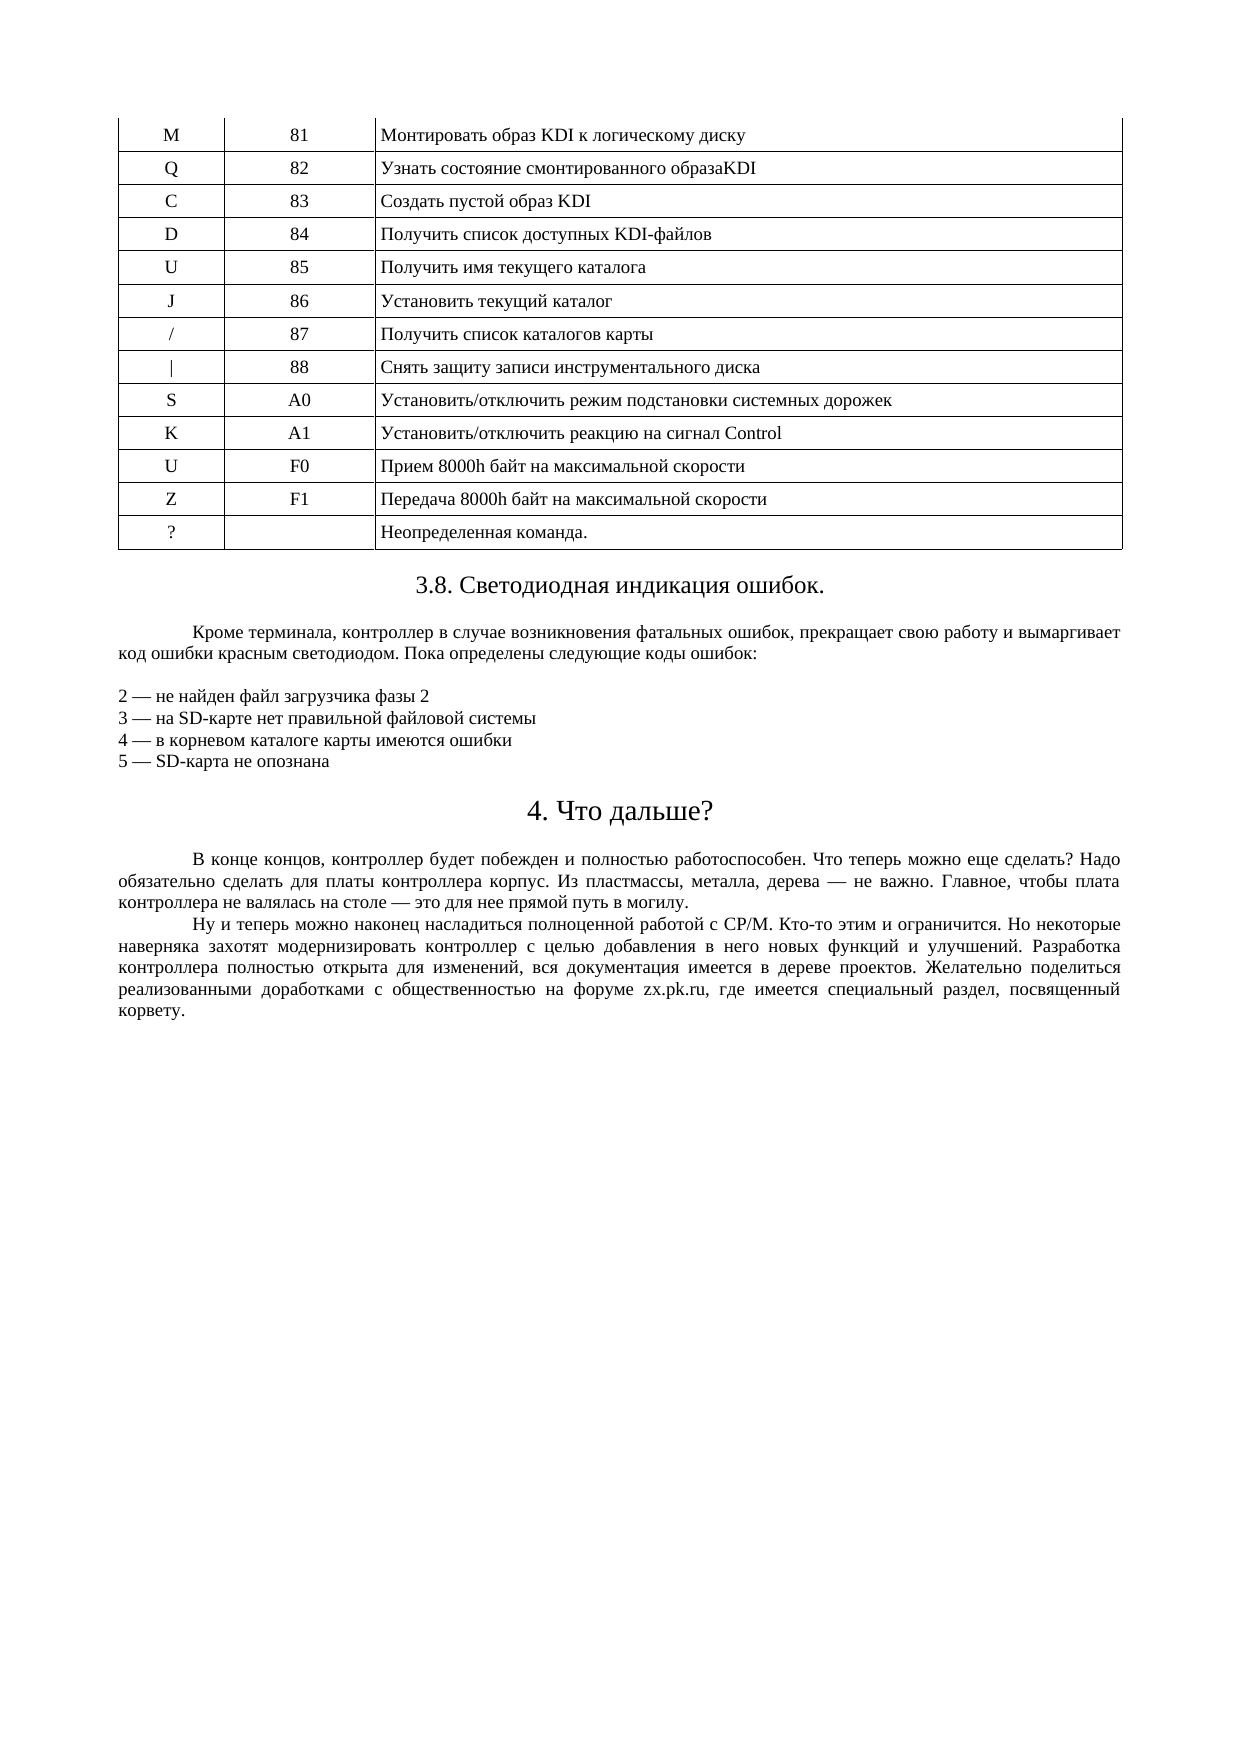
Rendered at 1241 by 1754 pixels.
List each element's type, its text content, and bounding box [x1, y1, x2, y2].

table_cell 88 [225, 351, 374, 383]
table_cell F1 [225, 483, 374, 515]
table_cell Создать пустой образ KDI [376, 185, 1122, 217]
table_cell Монтировать образ KDI к логическому диску [376, 118, 1122, 151]
table_cell Получить список доступных KDI-файлов [376, 218, 1122, 250]
table_cell Установить/отключить режим подстановки системных дорожек [376, 384, 1122, 416]
table_cell J [119, 285, 224, 317]
table_cell 82 [225, 152, 374, 184]
table_cell Установить текущий каталог [376, 285, 1122, 317]
table_cell 83 [225, 185, 374, 217]
table_cell A0 [225, 384, 374, 416]
table_cell Получить имя текущего каталога [376, 251, 1122, 284]
text В конце концов, контроллер будет побежден и полностью работоспособен. Что теперь можно еще сделать? Надо обязательно сделать для платы контроллера корпус. Из пластмассы, металла, дерева — не важно. Главное, чтобы плата контроллера не валялась на столе — это для нее прямой путь в могилу. [118, 848, 1122, 913]
table_cell 81 [225, 118, 374, 151]
table_cell 85 [225, 251, 374, 284]
table_cell Узнать состояние смонтированного образаKDI [376, 152, 1122, 184]
table_cell U [119, 251, 224, 284]
table_cell A1 [225, 417, 374, 449]
text 2 — не найден файл загрузчика фазы 2 [118, 685, 1122, 707]
table_cell F0 [225, 450, 374, 482]
table_cell 87 [225, 318, 374, 350]
table_cell M [119, 118, 224, 151]
table_cell Q [119, 152, 224, 184]
table_cell 84 [225, 218, 374, 250]
table_cell ? [119, 516, 224, 549]
text Кроме терминала, контроллер в случае возникновения фатальных ошибок, прекращает свою работу и вымаргивает код ошибки красным светодиодом. Пока определены следующие коды ошибок: [118, 621, 1122, 664]
table_cell S [119, 384, 224, 416]
table_cell Установить/отключить реакцию на сигнал Control [376, 417, 1122, 449]
table_cell Получить список каталогов карты [376, 318, 1122, 350]
table_cell U [119, 450, 224, 482]
text 5 — SD-карта не опознана [118, 750, 1122, 772]
table_cell Z [119, 483, 224, 515]
table_cell Передача 8000h байт на максимальной скорости [376, 483, 1122, 515]
text 3.8. Светодиодная индикация ошибок. [118, 570, 1122, 599]
table_cell [225, 516, 374, 549]
table_cell Прием 8000h байт на максимальной скорости [376, 450, 1122, 482]
table_cell K [119, 417, 224, 449]
text 3 — на SD-карте нет правильной файловой системы [118, 707, 1122, 728]
table_cell C [119, 185, 224, 217]
table_cell 86 [225, 285, 374, 317]
text Ну и теперь можно наконец насладиться полноценной работой с CP/M. Кто-то этим и ограничится. Но некоторые наверняка захотят модернизировать контроллер с целью добавления в него новых функций и улучшений. Разработка контроллера полностью открыта для изменений, вся документация имеется в дереве проектов. Желательно поделиться реализованными доработками с общественностью на форуме zx.pk.ru, где имеется специальный раздел, посвященный корвету. [118, 913, 1122, 1021]
table_cell | [119, 351, 224, 383]
table_cell D [119, 218, 224, 250]
text 4. Что дальше? [118, 793, 1122, 827]
text 4 — в корневом каталоге карты имеются ошибки [118, 728, 1122, 750]
table_cell Снять защиту записи инструментального диска [376, 351, 1122, 383]
table_cell / [119, 318, 224, 350]
table_cell Неопределенная команда. [376, 516, 1122, 549]
